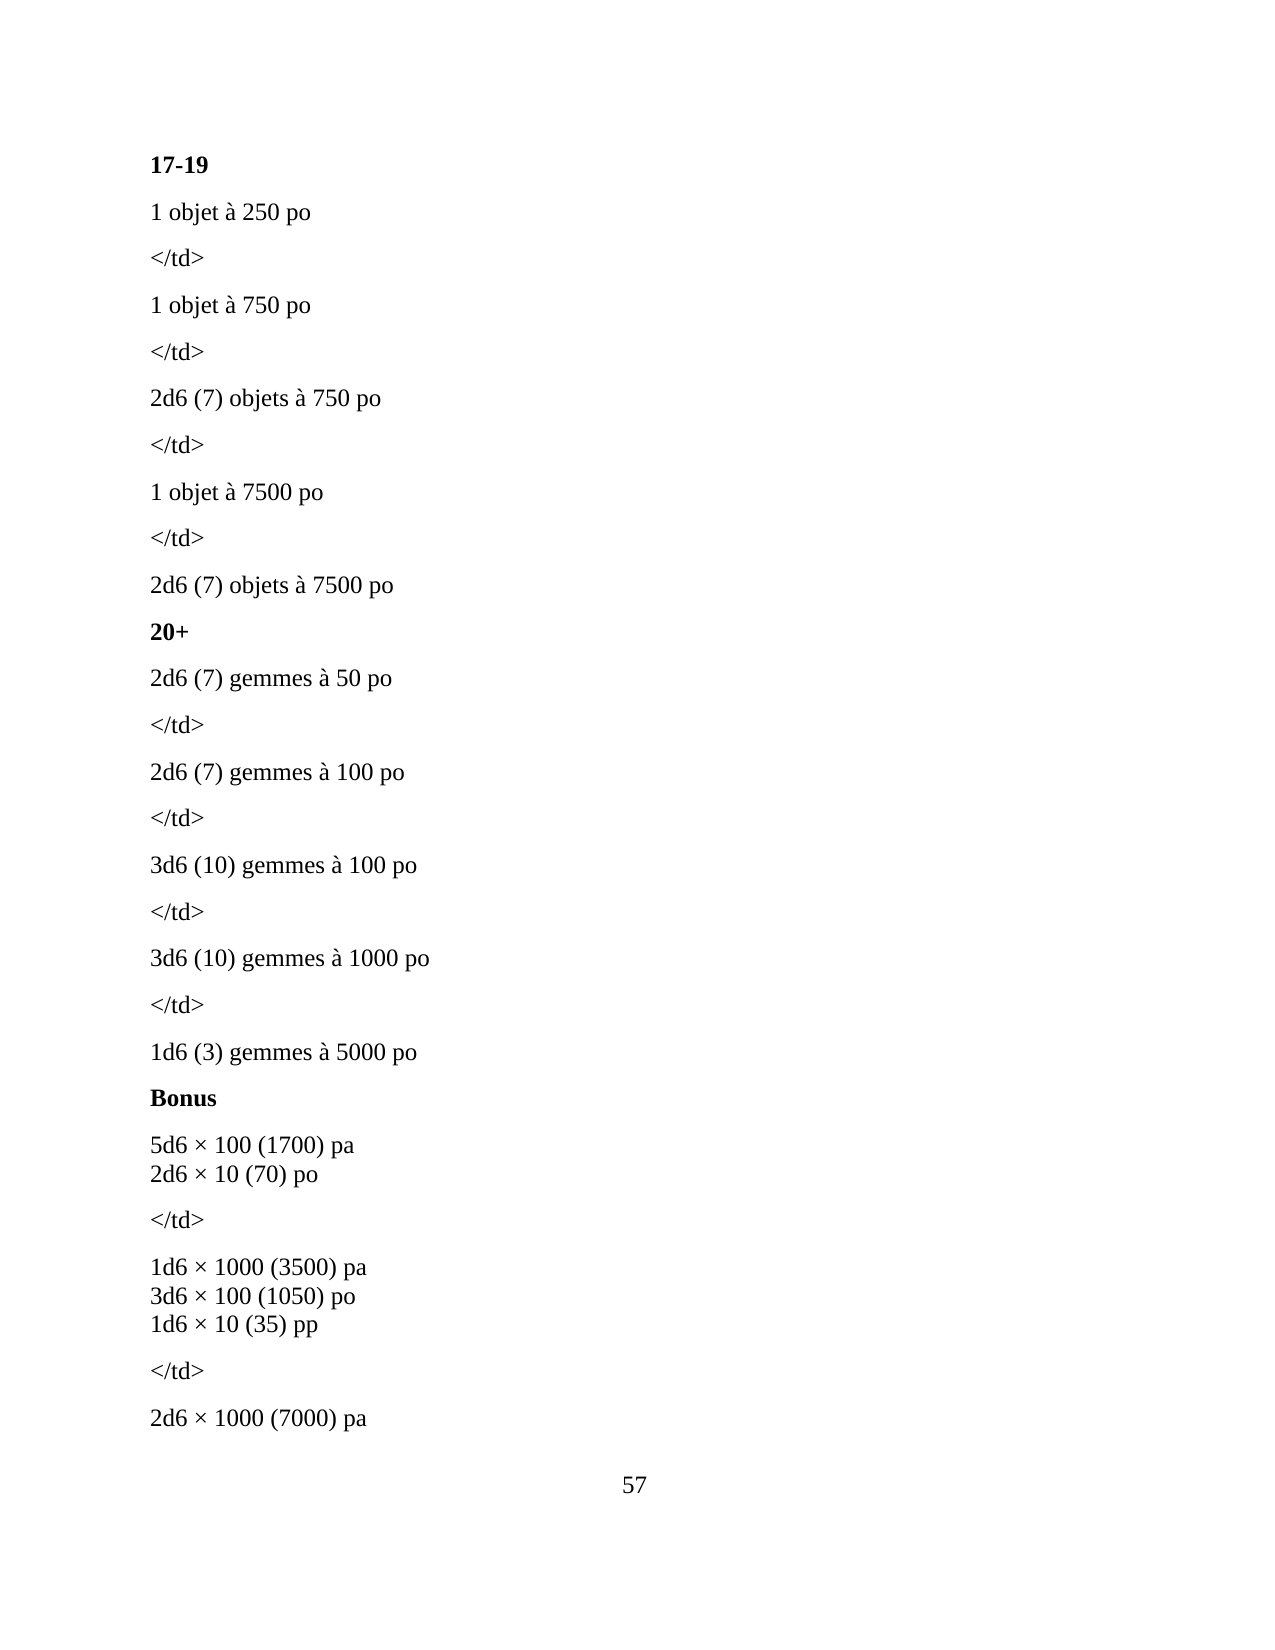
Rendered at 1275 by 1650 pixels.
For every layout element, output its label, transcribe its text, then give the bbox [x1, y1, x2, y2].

text </td> [150, 430, 1125, 459]
text </td> [150, 337, 1125, 365]
text </td> [150, 803, 1125, 832]
text 3d6 (10) gemmes à 1000 po [150, 943, 1125, 972]
text 1d6 × 1000 (3500) pa 3d6 × 100 (1050) po 1d6 × 10 (35) pp [150, 1252, 1125, 1338]
text 2d6 (7) gemmes à 100 po [150, 757, 1125, 785]
text 1 objet à 250 po [150, 197, 1125, 225]
text 1d6 (3) gemmes à 5000 po [150, 1037, 1125, 1065]
text 2d6 (7) objets à 7500 po [150, 570, 1125, 599]
text 1 objet à 750 po [150, 290, 1125, 319]
text </td> [150, 990, 1125, 1019]
text </td> [150, 243, 1125, 272]
text 17-19 [150, 150, 1125, 179]
text 20+ [150, 617, 1125, 645]
text 1 objet à 7500 po [150, 477, 1125, 505]
text </td> [150, 1205, 1125, 1234]
text </td> [150, 897, 1125, 925]
text 5d6 × 100 (1700) pa 2d6 × 10 (70) po [150, 1130, 1125, 1187]
text </td> [150, 523, 1125, 552]
text </td> [150, 710, 1125, 739]
text Bonus [150, 1083, 1125, 1112]
text 2d6 (7) objets à 750 po [150, 383, 1125, 412]
text 3d6 (10) gemmes à 100 po [150, 850, 1125, 879]
text 2d6 × 1000 (7000) pa [150, 1403, 1125, 1432]
text </td> [150, 1356, 1125, 1385]
text 2d6 (7) gemmes à 50 po [150, 663, 1125, 692]
